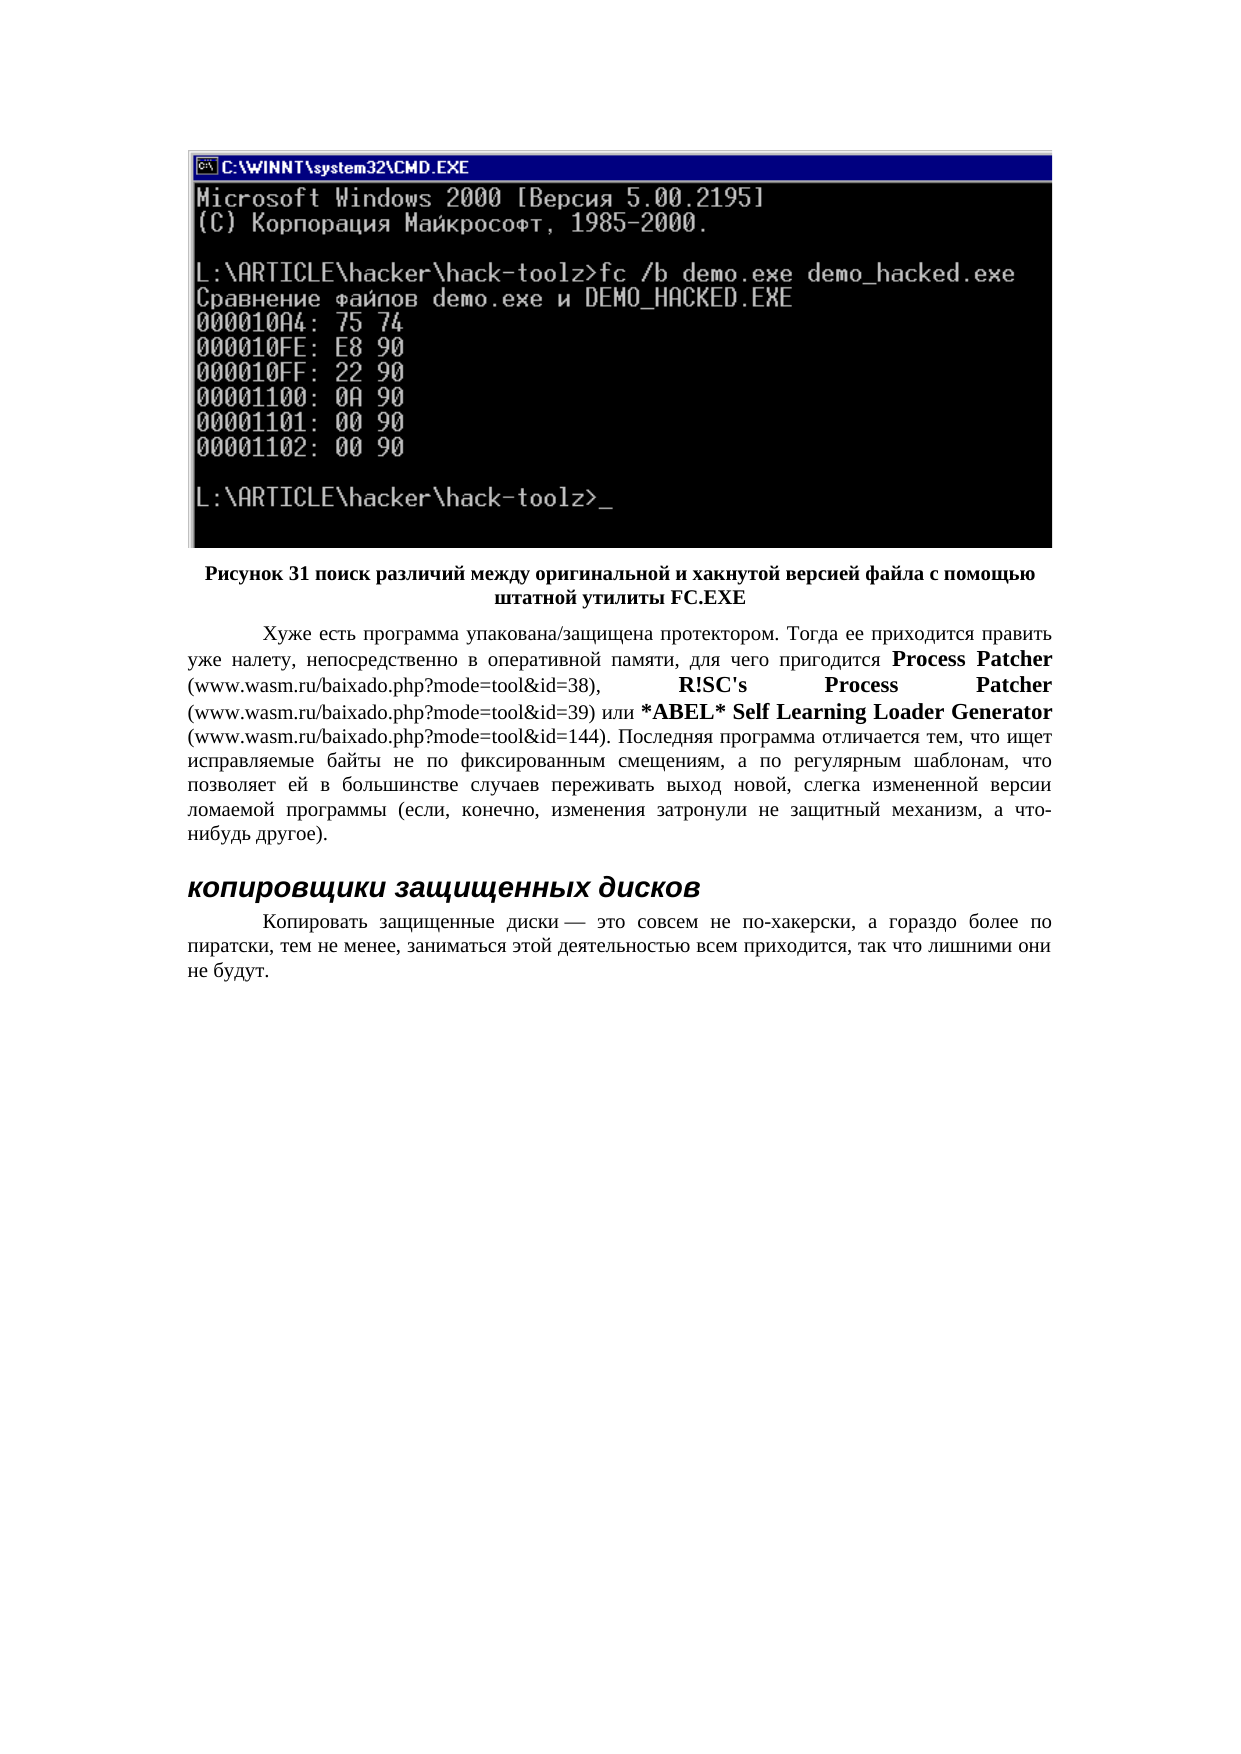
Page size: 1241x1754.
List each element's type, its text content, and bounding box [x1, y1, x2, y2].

text Копировать защищенные диски — это совсем не по-хакерски, а гораздо более по пиратски, тем не менее, заниматься этой деятельностью всем приходится, так что лишними они не будут. [187, 909, 1053, 982]
text Рисунок 31 поиск различий между оригинальной и хакнутой версией файла с помощью штатной утилиты FC.EXE [187, 561, 1053, 609]
picture [188, 150, 1053, 548]
text Хуже есть программа упакована/защищена протектором. Тогда ее приходится править уже налету, непосредственно в оперативной памяти, для чего пригодится Process Patcher (www.wasm.ru/baixado.php?mode=tool&id=38), R!SC's Process Patcher (www.wasm.ru/baixado.php?mode=tool&id=39) или *ABEL* Self Learning Loader Generator (www.wasm.ru/baixado.php?mode=tool&id=144). Последняя программа отличается тем, что ищет исправляемые байты не по фиксированным смещениям, а по регулярным шаблонам, что позволяет ей в большинстве случаев переживать выход новой, слегка измененной версии ломаемой программы (если, конечно, изменения затронули не защитный механизм, а что-нибудь другое). [187, 621, 1053, 844]
subtitle копировщики защищенных дисков [187, 869, 1053, 903]
